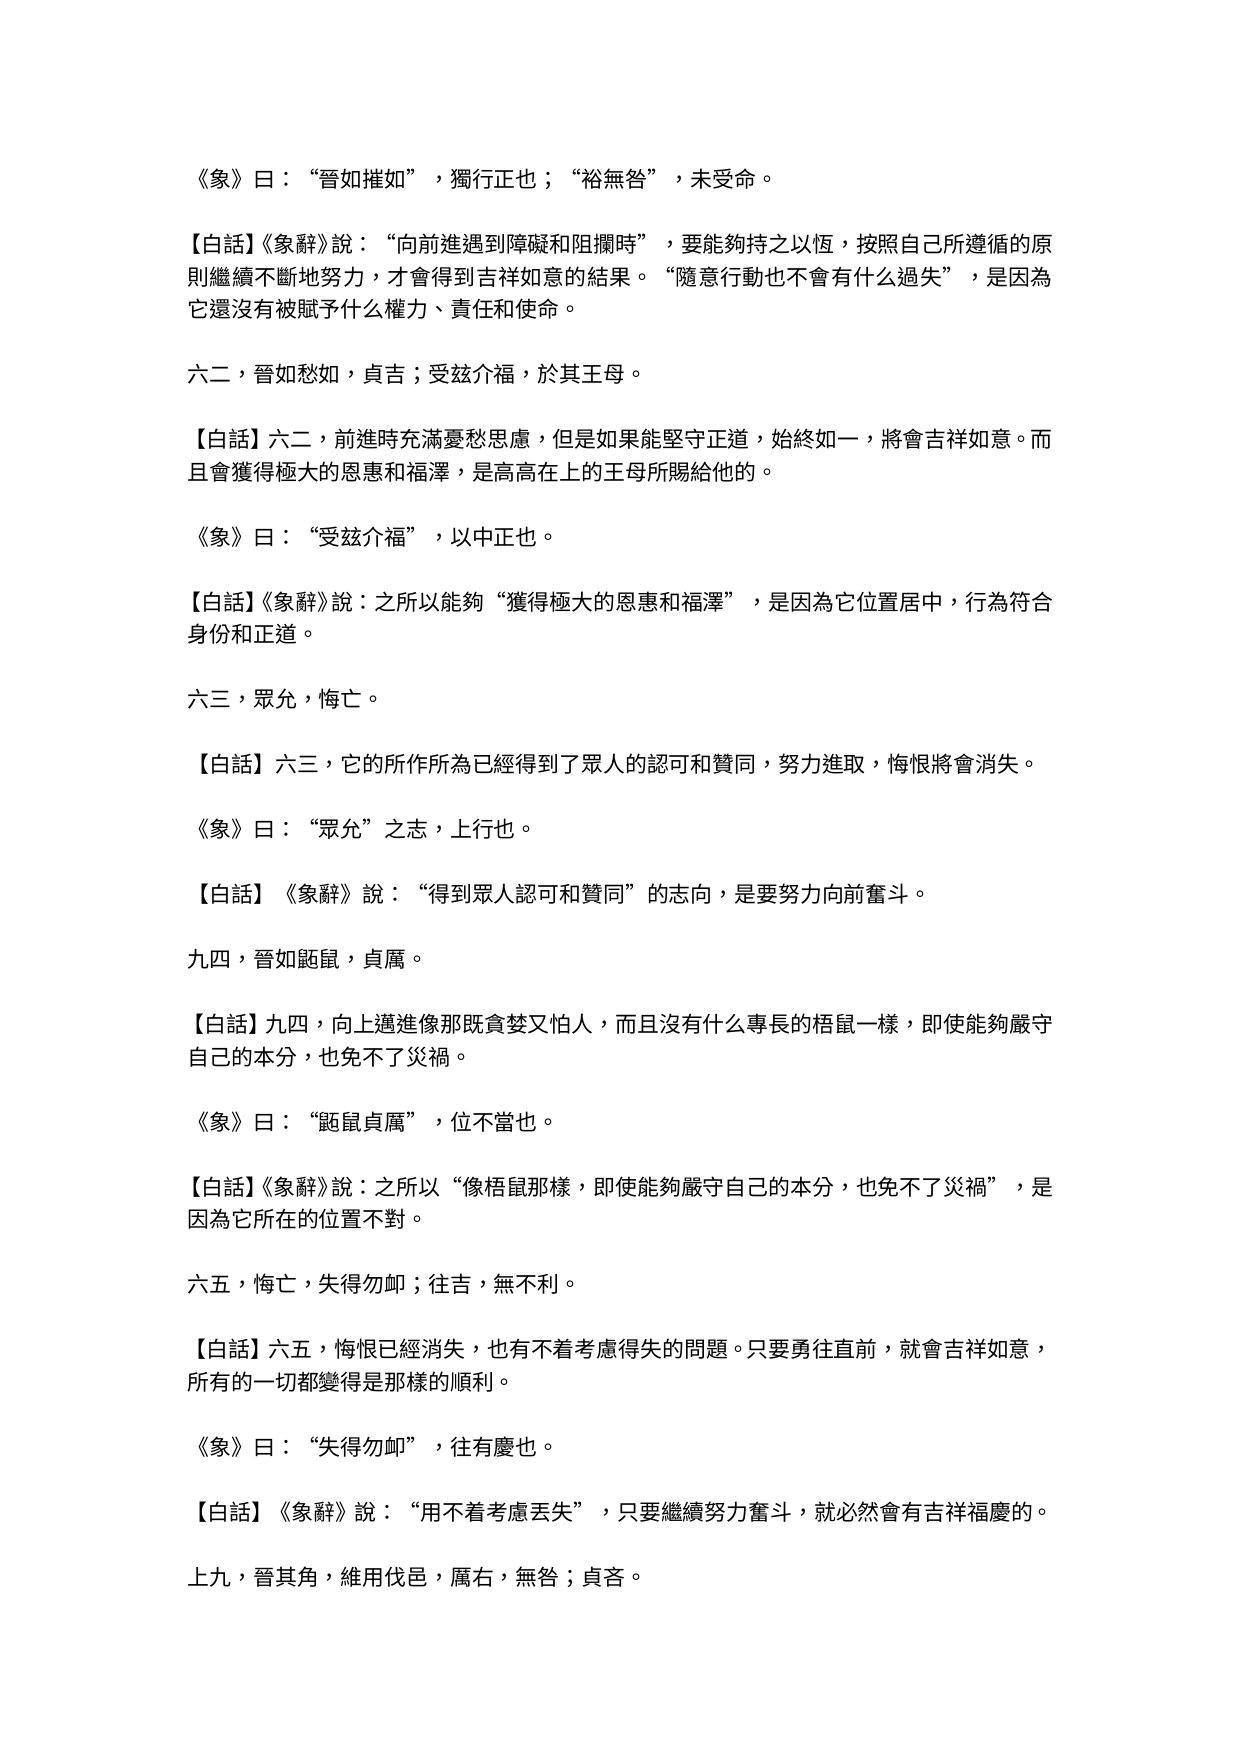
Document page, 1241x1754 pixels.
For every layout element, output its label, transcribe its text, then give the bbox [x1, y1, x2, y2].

text 【白話】《象辭》說：“向前進遇到障礙和阻攔時”，要能夠持之以恆，按照自己所遵循的原則繼續不斷地努力，才會得到吉祥如意的結果。“隨意行動也不會有什么過失”，是因為它還沒有被賦予什么權力、責任和使命。 [187, 227, 1053, 324]
text 【白話】六五，悔恨已經消失，也有不着考慮得失的問題。只要勇往直前，就會吉祥如意，所有的一切都變得是那樣的順利。 [187, 1332, 1053, 1397]
text 《象》曰：“眾允”之志，上行也。 [187, 812, 1053, 844]
text 《象》曰：“受玆介福”，以中正也。 [187, 519, 1053, 552]
text 【白話】六二，前進時充滿憂愁思慮，但是如果能堅守正道，始終如一，將會吉祥如意。而且會獲得極大的恩惠和福澤，是高高在上的王母所賜給他的。 [187, 422, 1053, 487]
text 六二，晉如愁如，貞吉；受玆介福，於其王母。 [187, 357, 1053, 389]
text 【白話】《象辭》說：“得到眾人認可和贊同”的志向，是要努力向前奮斗。 [187, 877, 1053, 909]
text 上九，晉其角，維用伐邑，厲右，無咎；貞吝。 [187, 1559, 1053, 1592]
text 【白話】《象辭》說：“用不着考慮丟失”，只要繼續努力奮斗，就必然會有吉祥福慶的。 [187, 1494, 1053, 1527]
text 六三，眾允，悔亡。 [187, 682, 1053, 714]
text 【白話】九四，向上邁進像那既貪婪又怕人，而且沒有什么專長的梧鼠一樣，即使能夠嚴守自己的本分，也免不了災禍。 [187, 1007, 1053, 1072]
text 《象》曰：“鼫鼠貞厲”，位不當也。 [187, 1104, 1053, 1137]
text 《象》曰：“失得勿卹”，往有慶也。 [187, 1429, 1053, 1462]
text 《象》曰：“晉如摧如”，獨行正也；“裕無咎”，未受命。 [187, 162, 1053, 194]
text 【白話】《象辭》說：之所以“像梧鼠那樣，即使能夠嚴守自己的本分，也免不了災禍”，是因為它所在的位置不對。 [187, 1169, 1053, 1234]
text 九四，晉如鼫鼠，貞厲。 [187, 942, 1053, 974]
text 六五，悔亡，失得勿卹；往吉，無不利。 [187, 1267, 1053, 1299]
text 【白話】六三，它的所作所為已經得到了眾人的認可和贊同，努力進取，悔恨將會消失。 [187, 747, 1053, 779]
text 【白話】《象辭》說：之所以能夠“獲得極大的恩惠和福澤”，是因為它位置居中，行為符合身份和正道。 [187, 584, 1053, 649]
